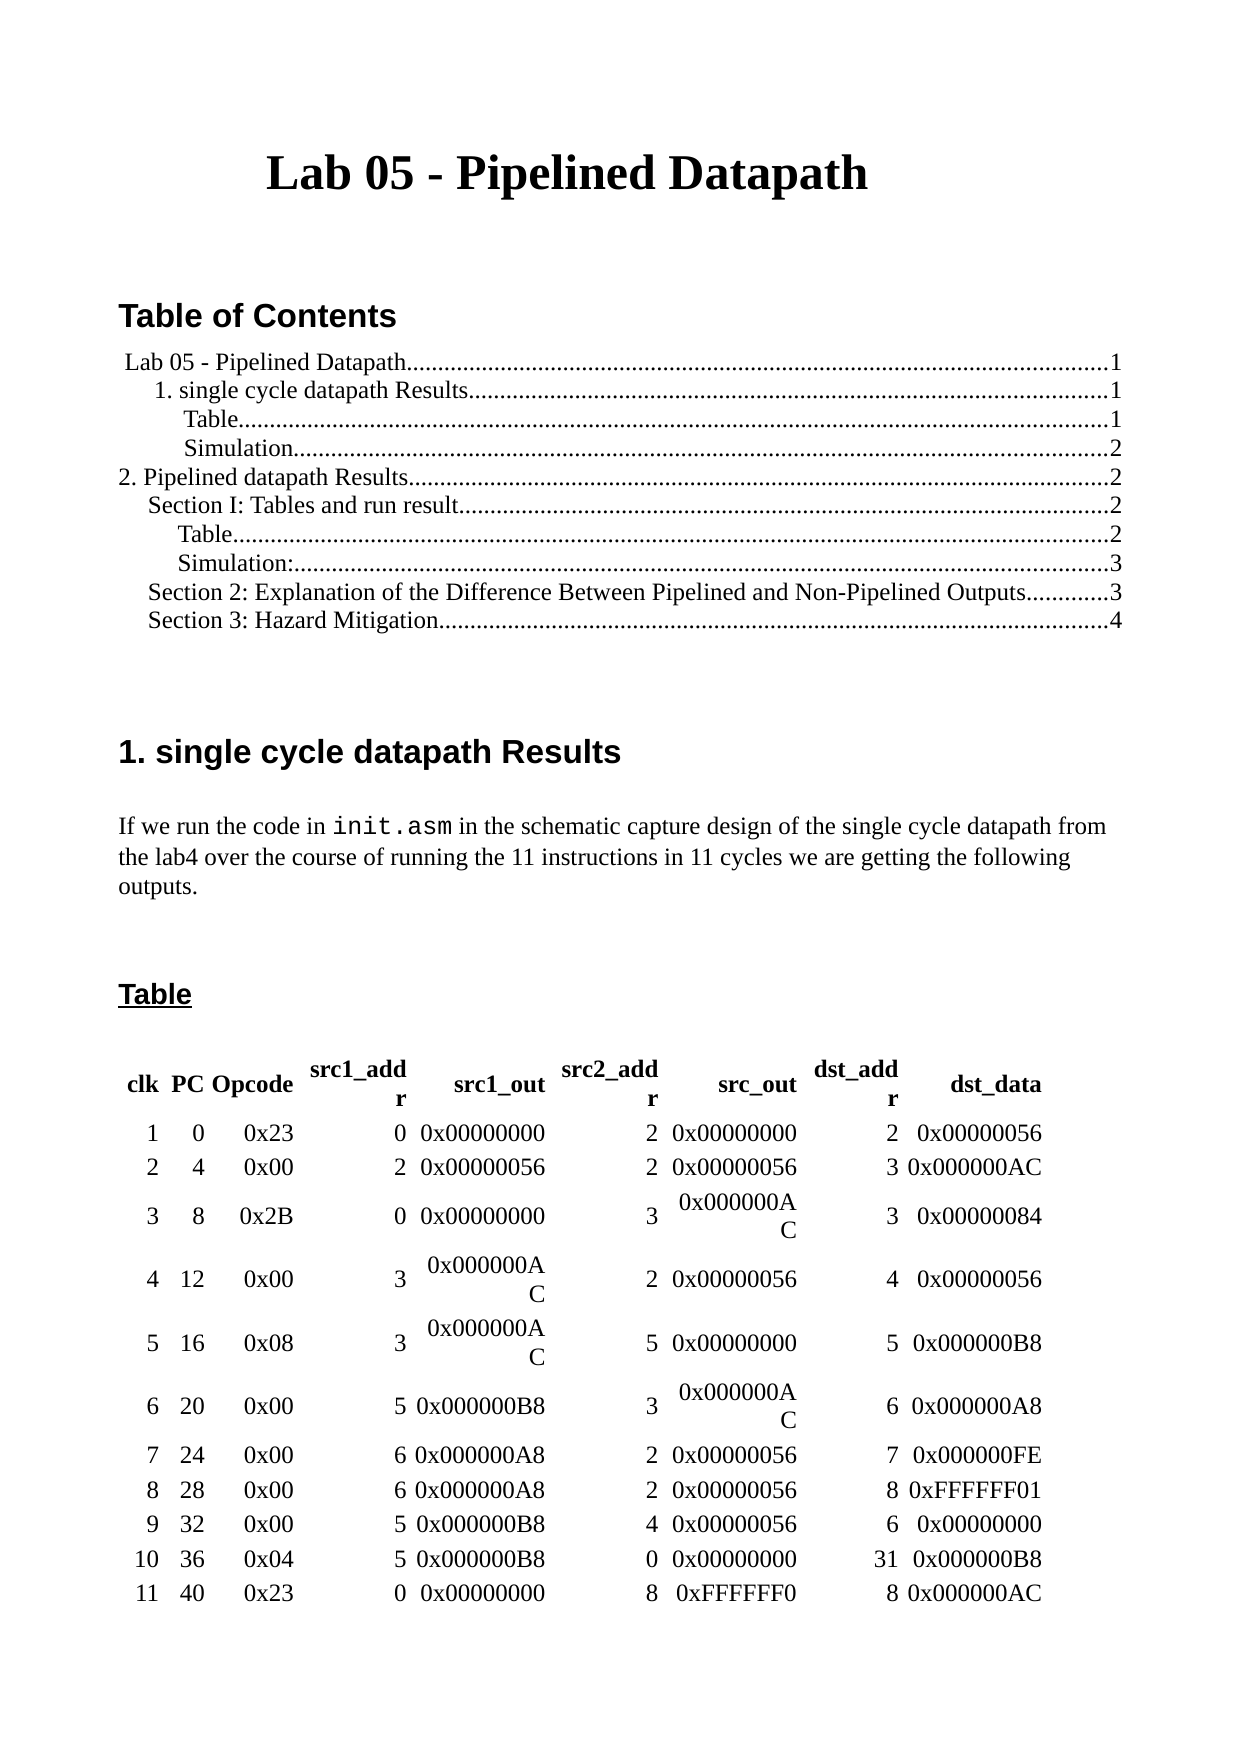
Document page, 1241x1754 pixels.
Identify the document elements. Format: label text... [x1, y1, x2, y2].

table_cell 0x00 [207, 1247, 296, 1311]
table_cell 0x000000AC [901, 1576, 1045, 1610]
table_cell 28 [162, 1472, 207, 1506]
table_cell 0x000000B8 [409, 1541, 548, 1576]
table_cell 0 [548, 1541, 661, 1576]
table_cell 0x000000AC [661, 1184, 799, 1247]
table_cell 16 [162, 1311, 207, 1374]
table_cell 6 [296, 1437, 409, 1472]
table_header dst_addr [800, 1051, 901, 1115]
table_cell 0x00000000 [661, 1115, 799, 1149]
table_cell 2 [296, 1149, 409, 1184]
table_header src1_addr [296, 1051, 409, 1115]
table_cell 3 [548, 1374, 661, 1437]
table_cell 3 [800, 1149, 901, 1184]
table_header dst_data [901, 1051, 1045, 1115]
table_cell 0x00 [207, 1472, 296, 1506]
text Section 2: Explanation of the Difference Between Pipelined and Non-Pipelined Outputs 3 [148, 577, 1122, 605]
table_cell 1 [118, 1115, 162, 1149]
table_cell 4 [548, 1506, 661, 1541]
table_cell 0x000000AC [901, 1149, 1045, 1184]
table_cell 5 [296, 1374, 409, 1437]
table_cell 2 [548, 1247, 661, 1311]
table_cell 0 [296, 1576, 409, 1610]
table_cell 0x00000000 [409, 1184, 548, 1247]
table_cell 6 [800, 1374, 901, 1437]
table_cell 0x23 [207, 1576, 296, 1610]
table_cell 4 [162, 1149, 207, 1184]
table_cell 12 [162, 1247, 207, 1311]
table_cell 3 [548, 1184, 661, 1247]
table_cell 0x000000A8 [409, 1437, 548, 1472]
table_cell 5 [296, 1541, 409, 1576]
table_cell 0xFFFFFF01 [901, 1472, 1045, 1506]
table_cell 0x23 [207, 1115, 296, 1149]
table_cell 0x00 [207, 1437, 296, 1472]
table_cell 0x00000056 [901, 1247, 1045, 1311]
table_cell 6 [296, 1472, 409, 1506]
table_cell 0x000000A8 [901, 1374, 1045, 1437]
table_header PC [162, 1051, 207, 1115]
table_cell 0x00000056 [661, 1472, 799, 1506]
table_cell 7 [118, 1437, 162, 1472]
text Section I: Tables and run result 2 [148, 490, 1122, 519]
table_cell 8 [800, 1472, 901, 1506]
table_cell 0x08 [207, 1311, 296, 1374]
table_cell 5 [118, 1311, 162, 1374]
text Simulation 2 [177, 433, 1122, 462]
table_cell 10 [118, 1541, 162, 1576]
table_cell 36 [162, 1541, 207, 1576]
table_cell 0x00 [207, 1374, 296, 1437]
table_cell 2 [800, 1115, 901, 1149]
table_cell 0x00000000 [409, 1115, 548, 1149]
subtitle 1. single cycle datapath Results [118, 655, 1122, 770]
text Section 3: Hazard Mitigation 4 [148, 605, 1122, 634]
table_cell 0x00000056 [901, 1115, 1045, 1149]
table_cell 0x00000000 [661, 1311, 799, 1374]
table_header src1_out [409, 1051, 548, 1115]
table_cell 2 [548, 1149, 661, 1184]
table_cell 0x000000B8 [901, 1311, 1045, 1374]
table_cell 0x00 [207, 1506, 296, 1541]
text 1. single cycle datapath Results 1 [148, 375, 1122, 404]
table_header src2_addr [548, 1051, 661, 1115]
table_cell 3 [296, 1247, 409, 1311]
table_cell 2 [548, 1437, 661, 1472]
table_cell 6 [800, 1506, 901, 1541]
table_cell 2 [118, 1149, 162, 1184]
text Table 1 [177, 404, 1122, 433]
table_cell 0x00000056 [409, 1149, 548, 1184]
table_cell 32 [162, 1506, 207, 1541]
table_cell 0 [162, 1115, 207, 1149]
table_cell 0x00000056 [661, 1247, 799, 1311]
table_cell 7 [800, 1437, 901, 1472]
table_cell 9 [118, 1506, 162, 1541]
table_cell 0x00000056 [661, 1506, 799, 1541]
table_header Opcode [207, 1051, 296, 1115]
table_cell 5 [800, 1311, 901, 1374]
table_cell 2 [548, 1472, 661, 1506]
table_cell 3 [800, 1184, 901, 1247]
subtitle Table [118, 943, 1122, 1010]
table_cell 0x000000A8 [409, 1472, 548, 1506]
table_cell 8 [118, 1472, 162, 1506]
table_cell 3 [118, 1184, 162, 1247]
table_cell 0x000000B8 [409, 1506, 548, 1541]
table_cell 0x04 [207, 1541, 296, 1576]
text Simulation: 3 [177, 548, 1122, 577]
table_cell 5 [296, 1506, 409, 1541]
table_cell 4 [118, 1247, 162, 1311]
table_cell 2 [548, 1115, 661, 1149]
table_cell 8 [548, 1576, 661, 1610]
subtitle Lab 05 - Pipelined Datapath [118, 143, 1122, 258]
table_cell 11 [118, 1576, 162, 1610]
table_cell 0x00000084 [901, 1184, 1045, 1247]
table_cell 0x00000056 [661, 1149, 799, 1184]
table_cell 3 [296, 1311, 409, 1374]
table_cell 0x00000000 [901, 1506, 1045, 1541]
table_cell 8 [800, 1576, 901, 1610]
table_cell 0x00 [207, 1149, 296, 1184]
table_cell 31 [800, 1541, 901, 1576]
table_cell 6 [118, 1374, 162, 1437]
subtitle Table of Contents [118, 296, 1122, 334]
table_header src_out [661, 1051, 799, 1115]
table_cell 0xFFFFFF0 [661, 1576, 799, 1610]
table_cell 0x00000000 [409, 1576, 548, 1610]
table_cell 5 [548, 1311, 661, 1374]
table_cell 0x000000AC [409, 1311, 548, 1374]
table_header clk [118, 1051, 162, 1115]
table_cell 0x2B [207, 1184, 296, 1247]
table_cell 0x000000B8 [409, 1374, 548, 1437]
table_cell 0 [296, 1184, 409, 1247]
table_cell 0 [296, 1115, 409, 1149]
table_cell 0x00000056 [661, 1437, 799, 1472]
table_cell 20 [162, 1374, 207, 1437]
table_cell 0x000000AC [409, 1247, 548, 1311]
table_cell 24 [162, 1437, 207, 1472]
text 2. Pipelined datapath Results 2 [118, 462, 1122, 490]
table_cell 4 [800, 1247, 901, 1311]
table_cell 8 [162, 1184, 207, 1247]
table_cell 0x000000AC [661, 1374, 799, 1437]
text If we run the code in init.asm in the schematic capture design of the single cycle datapath from the lab4 over the course of running the 11 instructions in 11 cycles we are getting the following outputs. [118, 783, 1122, 928]
text Lab 05 - Pipelined Datapath 1 [118, 347, 1122, 375]
text Table 2 [177, 519, 1122, 548]
table_cell 40 [162, 1576, 207, 1610]
table_cell 0x00000000 [661, 1541, 799, 1576]
table_cell 0x000000FE [901, 1437, 1045, 1472]
table_cell 0x000000B8 [901, 1541, 1045, 1576]
